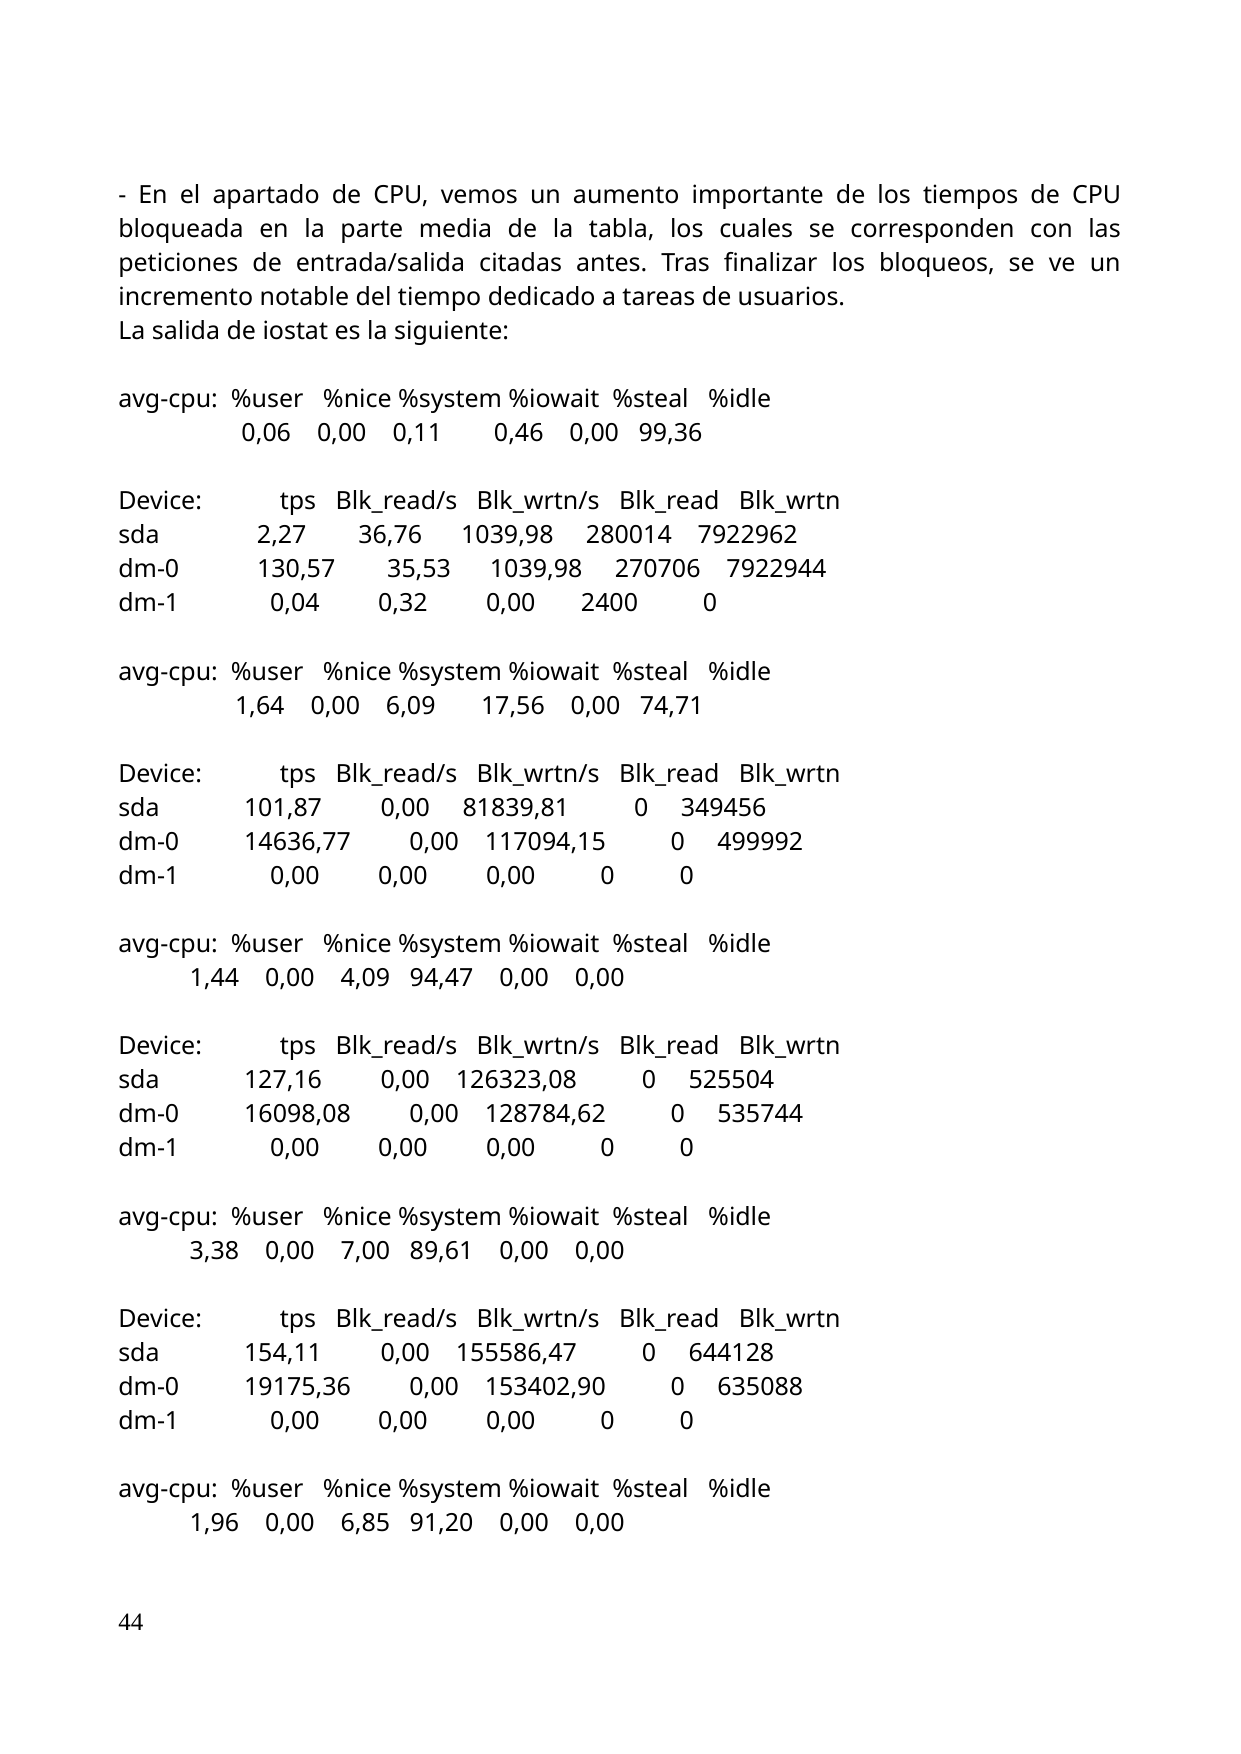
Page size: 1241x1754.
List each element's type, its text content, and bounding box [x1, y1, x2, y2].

text avg-cpu: %user %nice %system %iowait %steal %idle [118, 653, 1122, 687]
text Device: tps Blk_read/s Blk_wrtn/s Blk_read Blk_wrtn [118, 1300, 1122, 1334]
text sda 154,11 0,00 155586,47 0 644128 [118, 1334, 1122, 1368]
text dm-1 0,04 0,32 0,00 2400 0 [118, 585, 1122, 619]
text sda 101,87 0,00 81839,81 0 349456 [118, 789, 1122, 823]
text avg-cpu: %user %nice %system %iowait %steal %idle [118, 926, 1122, 960]
text 1,96 0,00 6,85 91,20 0,00 0,00 [118, 1505, 1122, 1539]
text dm-1 0,00 0,00 0,00 0 0 [118, 1403, 1122, 1437]
text Device: tps Blk_read/s Blk_wrtn/s Blk_read Blk_wrtn [118, 755, 1122, 789]
text avg-cpu: %user %nice %system %iowait %steal %idle [118, 1471, 1122, 1505]
text 1,64 0,00 6,09 17,56 0,00 74,71 [118, 687, 1122, 721]
text Device: tps Blk_read/s Blk_wrtn/s Blk_read Blk_wrtn [118, 483, 1122, 517]
text sda 2,27 36,76 1039,98 280014 7922962 [118, 517, 1122, 551]
text 0,06 0,00 0,11 0,46 0,00 99,36 [118, 415, 1122, 449]
text sda 127,16 0,00 126323,08 0 525504 [118, 1062, 1122, 1096]
text - En el apartado de CPU, vemos un aumento importante de los tiempos de CPU bloqueada en la parte media de la tabla, los cuales se corresponden con las peticiones de entrada/salida citadas antes. Tras finalizar los bloqueos, se ve un incremento notable del tiempo dedicado a tareas de usuarios. [118, 176, 1122, 313]
text avg-cpu: %user %nice %system %iowait %steal %idle [118, 1198, 1122, 1232]
text dm-0 16098,08 0,00 128784,62 0 535744 [118, 1096, 1122, 1130]
text 3,38 0,00 7,00 89,61 0,00 0,00 [118, 1232, 1122, 1266]
text La salida de iostat es la siguiente: [118, 313, 1122, 347]
text avg-cpu: %user %nice %system %iowait %steal %idle [118, 381, 1122, 415]
text dm-1 0,00 0,00 0,00 0 0 [118, 1130, 1122, 1164]
text Device: tps Blk_read/s Blk_wrtn/s Blk_read Blk_wrtn [118, 1028, 1122, 1062]
text dm-0 19175,36 0,00 153402,90 0 635088 [118, 1368, 1122, 1403]
text dm-0 130,57 35,53 1039,98 270706 7922944 [118, 551, 1122, 585]
text 1,44 0,00 4,09 94,47 0,00 0,00 [118, 960, 1122, 994]
text dm-1 0,00 0,00 0,00 0 0 [118, 858, 1122, 892]
text dm-0 14636,77 0,00 117094,15 0 499992 [118, 823, 1122, 858]
